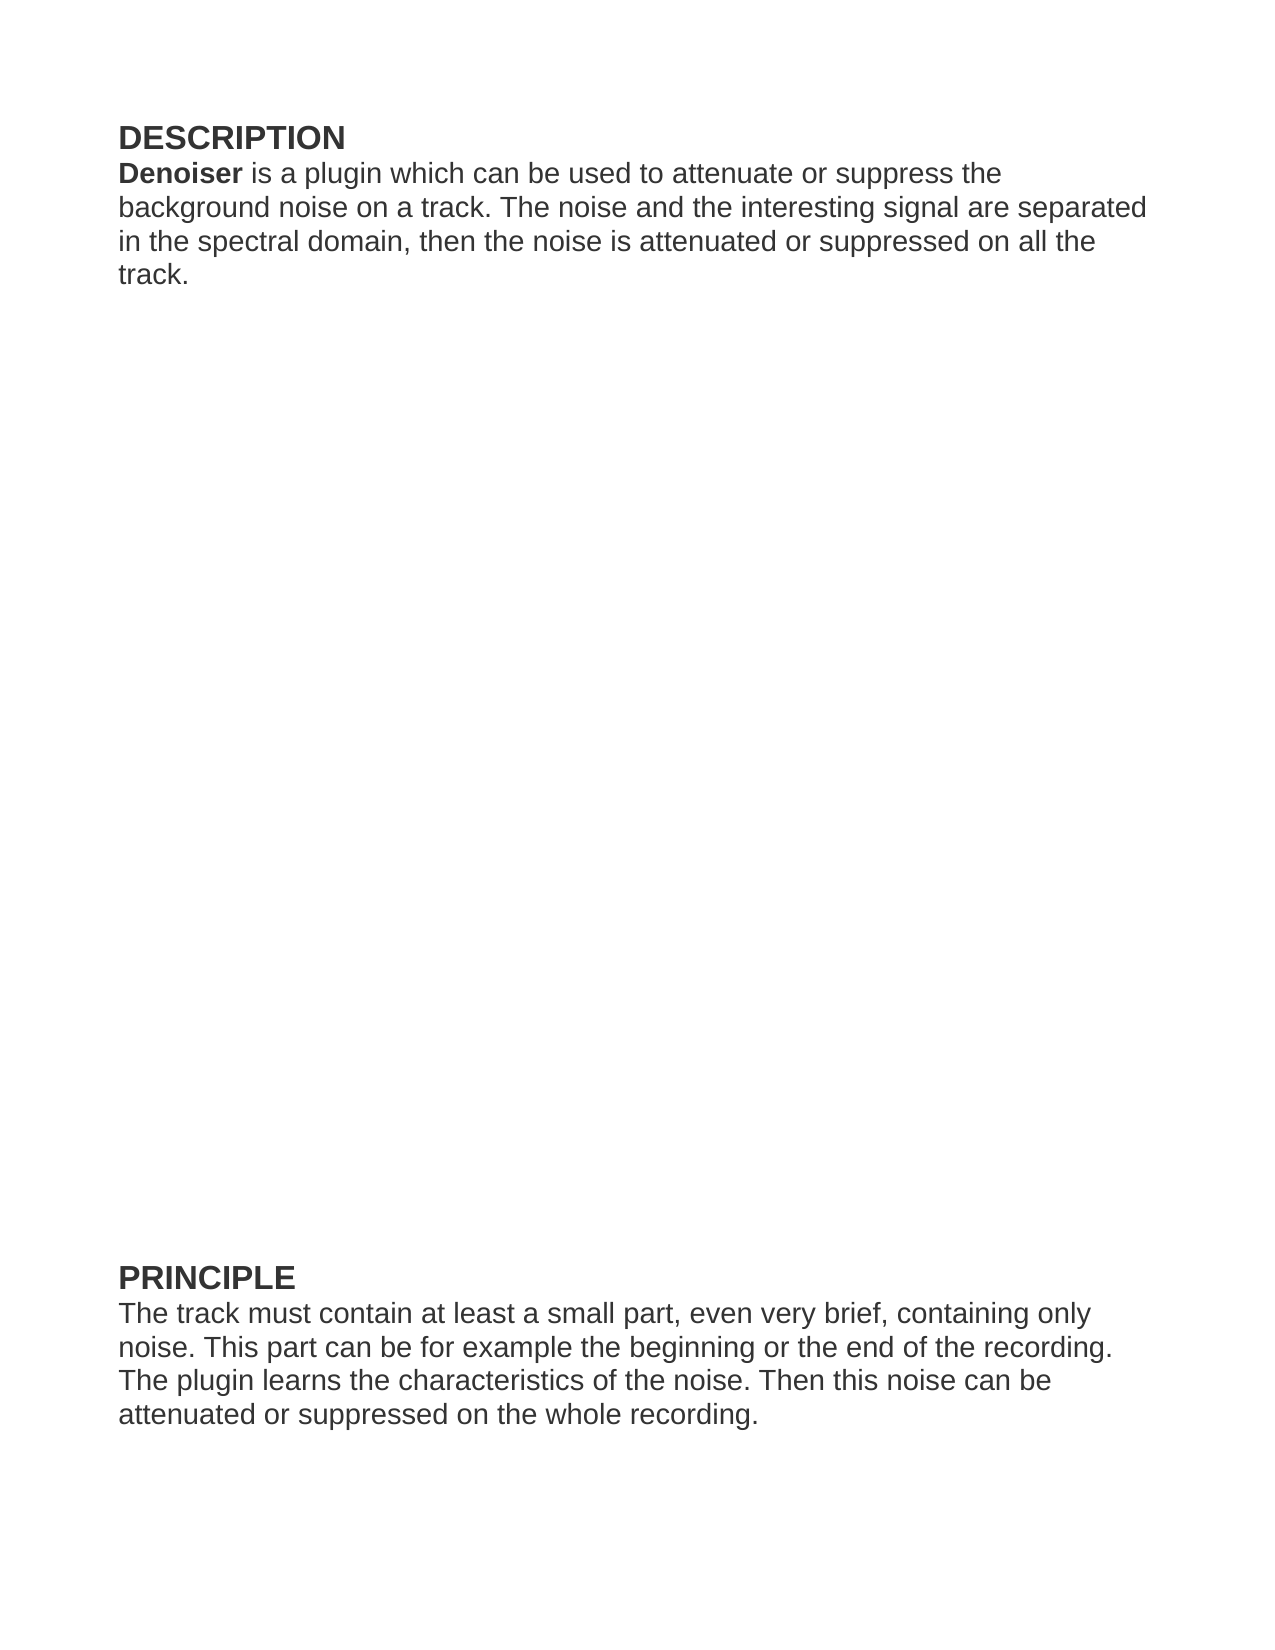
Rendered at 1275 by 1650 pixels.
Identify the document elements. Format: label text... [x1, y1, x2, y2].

text The track must contain at least a small part, even very brief, containing only [118, 1296, 1157, 1330]
text attenuated or suppressed on the whole recording. [118, 1397, 1157, 1430]
text The plugin learns the characteristics of the noise. Then this noise can be [118, 1363, 1157, 1397]
text PRINCIPLE [118, 1258, 1157, 1296]
text DESCRIPTION [118, 118, 1157, 157]
text Denoiser is a plugin which can be used to attenuate or suppress the [118, 157, 1157, 190]
text background noise on a track. The noise and the interesting signal are separated [118, 190, 1157, 224]
text in the spectral domain, then the noise is attenuated or suppressed on all the [118, 224, 1157, 257]
text noise. This part can be for example the beginning or the end of the recording. [118, 1330, 1157, 1363]
text track. [118, 257, 1157, 291]
